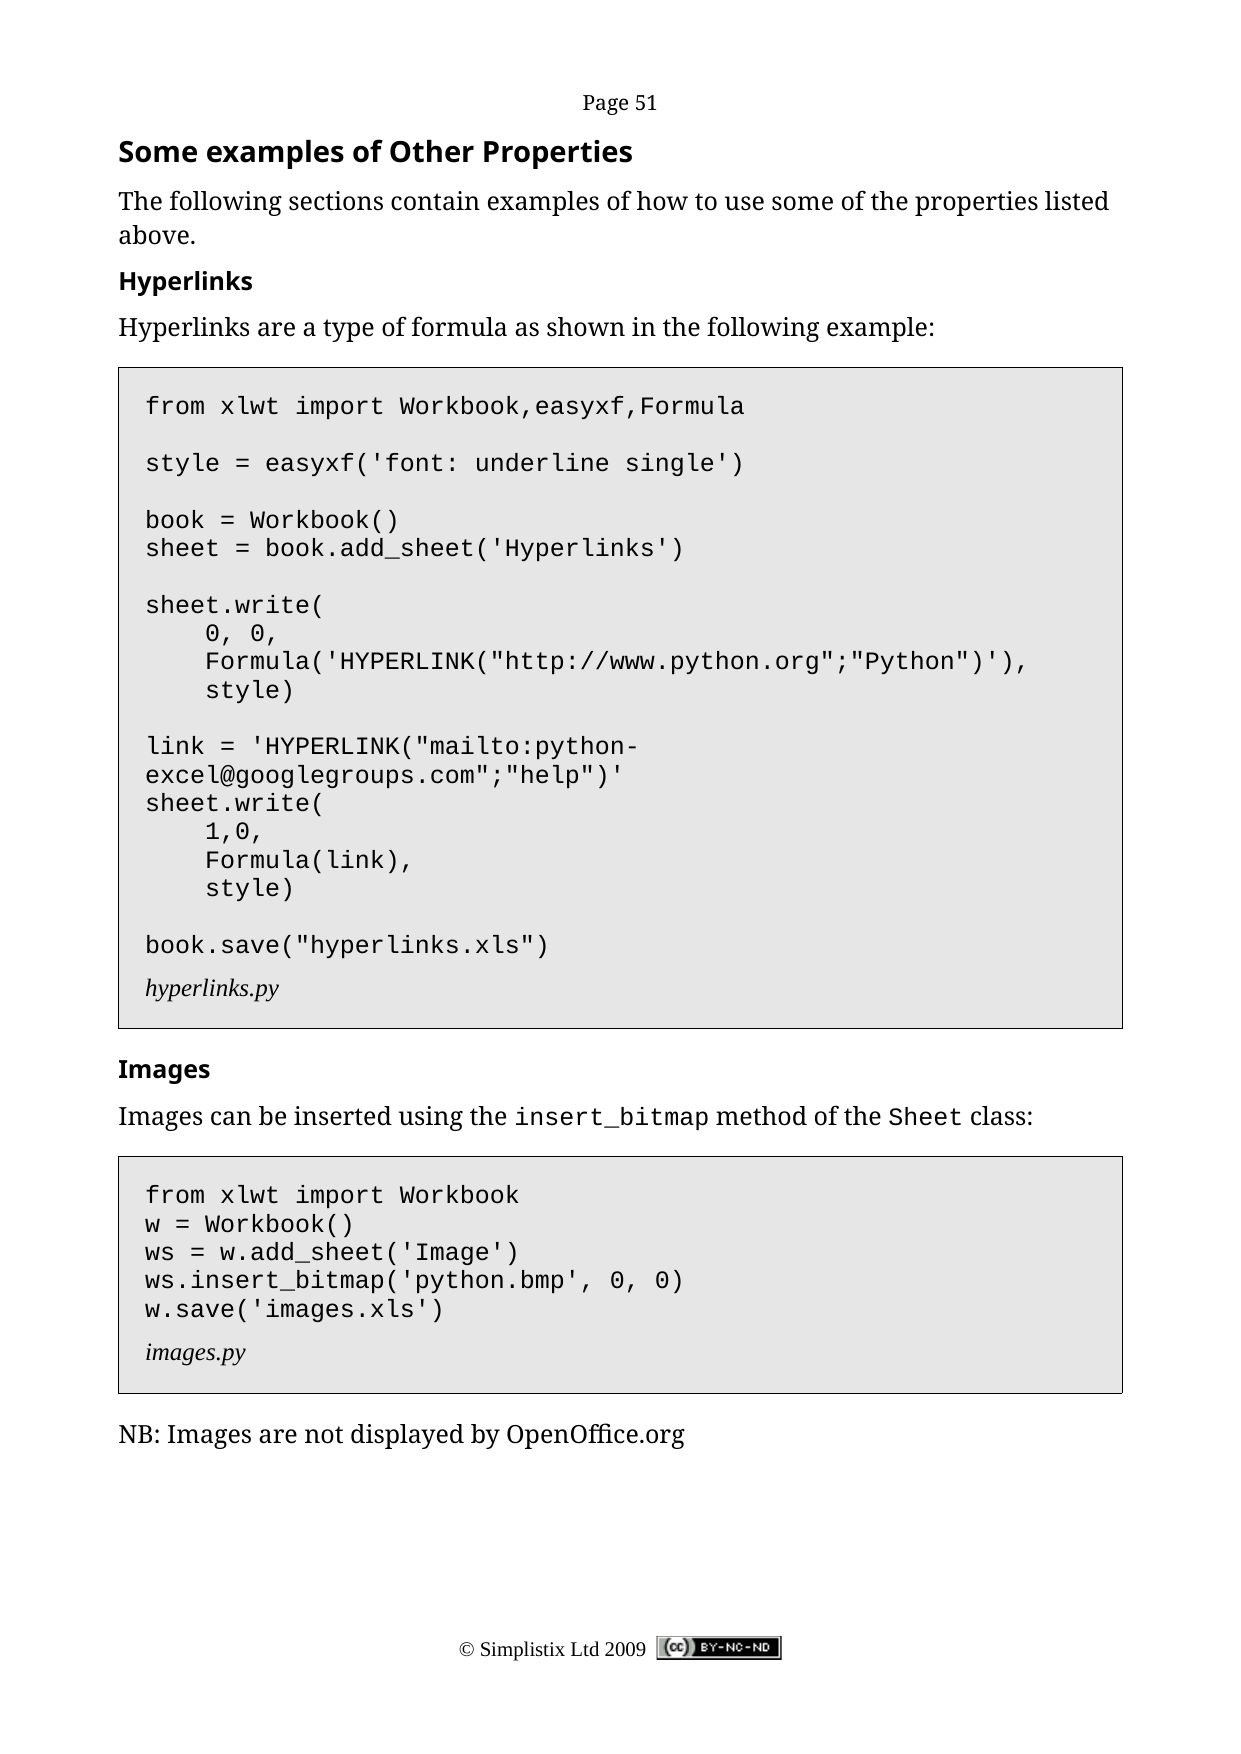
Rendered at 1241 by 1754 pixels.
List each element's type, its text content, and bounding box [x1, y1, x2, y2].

subtitle Images [118, 1029, 1122, 1086]
subtitle [118, 355, 1122, 367]
text book = Workbook() [145, 507, 1095, 536]
text Formula(link), [145, 847, 1095, 876]
text w.save('images.xls') [145, 1296, 1095, 1325]
text sheet.write( [145, 592, 1095, 621]
text sheet = book.add_sheet('Hyperlinks') [145, 536, 1095, 564]
text NB: Images are not displayed by OpenOffice.org [118, 1394, 1122, 1450]
text 1,0, [145, 819, 1095, 847]
text images.py [145, 1337, 1095, 1366]
text 0, 0, [145, 621, 1095, 649]
subtitle Some examples of Other Properties [118, 132, 1122, 171]
text w = Workbook() [145, 1211, 1095, 1240]
text Images can be inserted using the insert_bitmap method of the Sheet class: [118, 1098, 1122, 1133]
picture [656, 1636, 782, 1660]
text ws = w.add_sheet('Image') [145, 1240, 1095, 1268]
text style) [145, 677, 1095, 706]
text style = easyxf('font: underline single') [145, 451, 1095, 479]
text from xlwt import Workbook [145, 1183, 1095, 1211]
subtitle Hyperlinks [118, 263, 1122, 297]
text from xlwt import Workbook,easyxf,Formula [145, 394, 1095, 422]
text ws.insert_bitmap('python.bmp', 0, 0) [145, 1268, 1095, 1296]
text Hyperlinks are a type of formula as shown in the following example: [118, 309, 1122, 344]
text book.save("hyperlinks.xls") [145, 932, 1095, 961]
text The following sections contain examples of how to use some of the properties listed above. [118, 183, 1122, 251]
text link = 'HYPERLINK("mailto:python-excel@googlegroups.com";"help")' [145, 734, 1095, 791]
text [118, 1144, 1122, 1156]
text sheet.write( [145, 791, 1095, 819]
text Formula('HYPERLINK("http://www.python.org";"Python")'), [145, 649, 1095, 677]
text hyperlinks.py [145, 973, 1095, 1002]
text style) [145, 876, 1095, 904]
